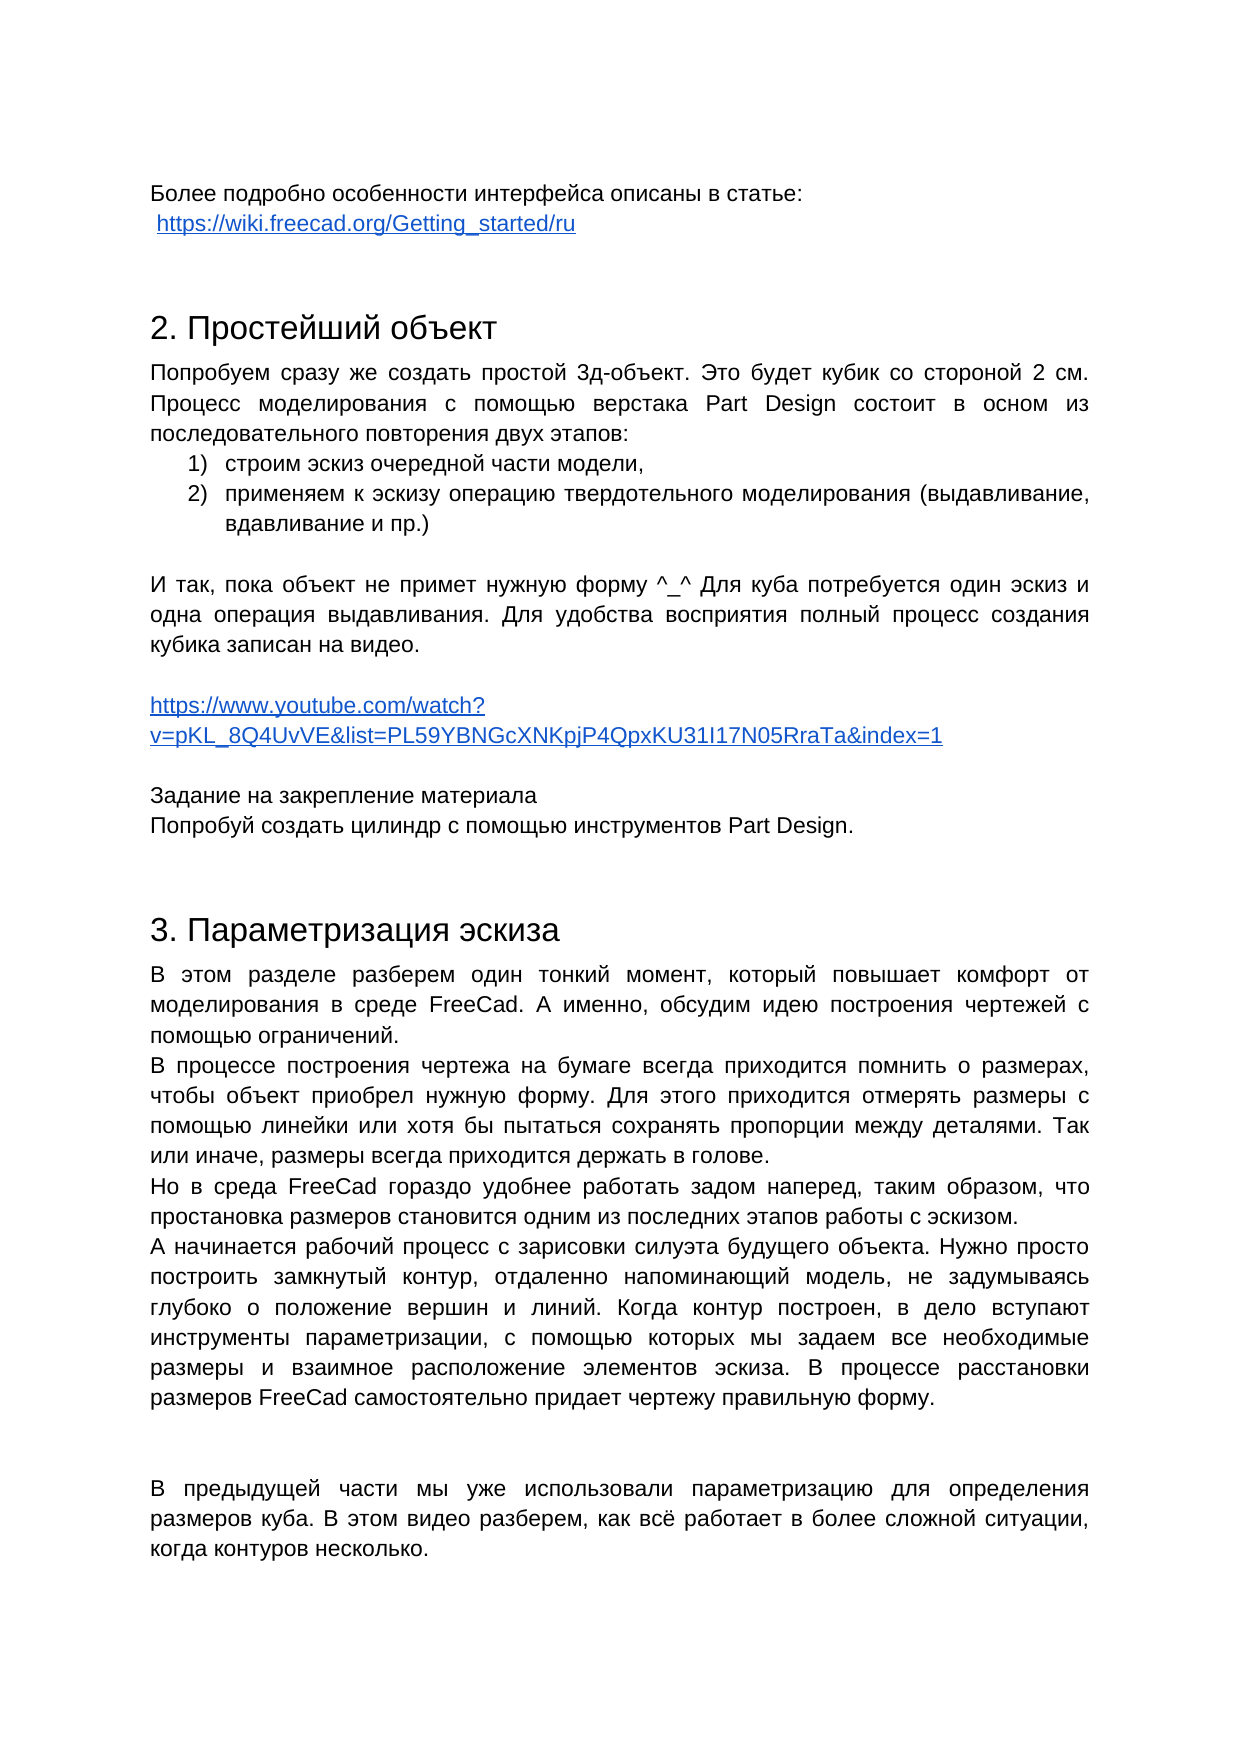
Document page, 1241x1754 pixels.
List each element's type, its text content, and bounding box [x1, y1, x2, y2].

list применяем к эскизу операцию твердотельного моделирования (выдавливание, вдавливание и пр.) [187, 480, 1090, 537]
subtitle 2. Простейший объект [150, 308, 1090, 347]
text В предыдущей части мы уже использовали параметризацию для определения размеров куба. В этом видео разберем, как всё работает в более сложной ситуации, когда контуров несколько. [150, 1475, 1090, 1562]
text Попробуем сразу же создать простой 3д-объект. Это будет кубик со стороной 2 см. Процесс моделирования с помощью верстака Part Design состоит в осном из последовательного повторения двух этапов: [150, 359, 1090, 446]
text https://www.youtube.com/watch?v=pKL_8Q4UvVE&list=PL59YBNGcXNKpjP4QpxKU31I17N05RraTa&index=1 [150, 692, 1090, 778]
text Но в среда FreeCad гораздо удобнее работать задом наперед, таким образом, что простановка размеров становится одним из последних этапов работы с эскизом. [150, 1173, 1090, 1229]
text В этом разделе разберем один тонкий момент, который повышает комфорт от моделирования в среде FreeCad. А именно, обсудим идею построения чертежей с помощью ограничений. [150, 961, 1090, 1048]
subtitle 3. Параметризация эскиза [150, 910, 1090, 949]
text А начинается рабочий процесс с зарисовки силуэта будущего объекта. Нужно просто построить замкнутый контур, отдаленно напоминающий модель, не задумываясь глубоко о положение вершин и линий. Когда контур построен, в дело вступают инструменты параметризации, с помощью которых мы задаем все необходимые размеры и взаимное расположение элементов эскиза. В процессе расстановки размеров FreeCad самостоятельно придает чертежу правильную форму. [150, 1233, 1090, 1411]
text Задание на закрепление материала [150, 782, 1090, 808]
text Более подробно особенности интерфейса описаны в статье: [150, 180, 1090, 207]
list строим эскиз очередной части модели, [187, 450, 1090, 476]
text https://wiki.freecad.org/Getting_started/ru [150, 210, 1090, 237]
text В процессе построения чертежа на бумаге всегда приходится помнить о размерах, чтобы объект приобрел нужную форму. Для этого приходится отмерять размеры с помощью линейки или хотя бы пытаться сохранять пропорции между деталями. Так или иначе, размеры всегда приходится держать в голове. [150, 1052, 1090, 1169]
text Попробуй создать цилиндр с помощью инструментов Part Design. [150, 812, 1090, 839]
text И так, пока объект не примет нужную форму ^_^ Для куба потребуется один эскиз и одна операция выдавливания. Для удобства восприятия полный процесс создания кубика записан на видео. [150, 571, 1090, 657]
